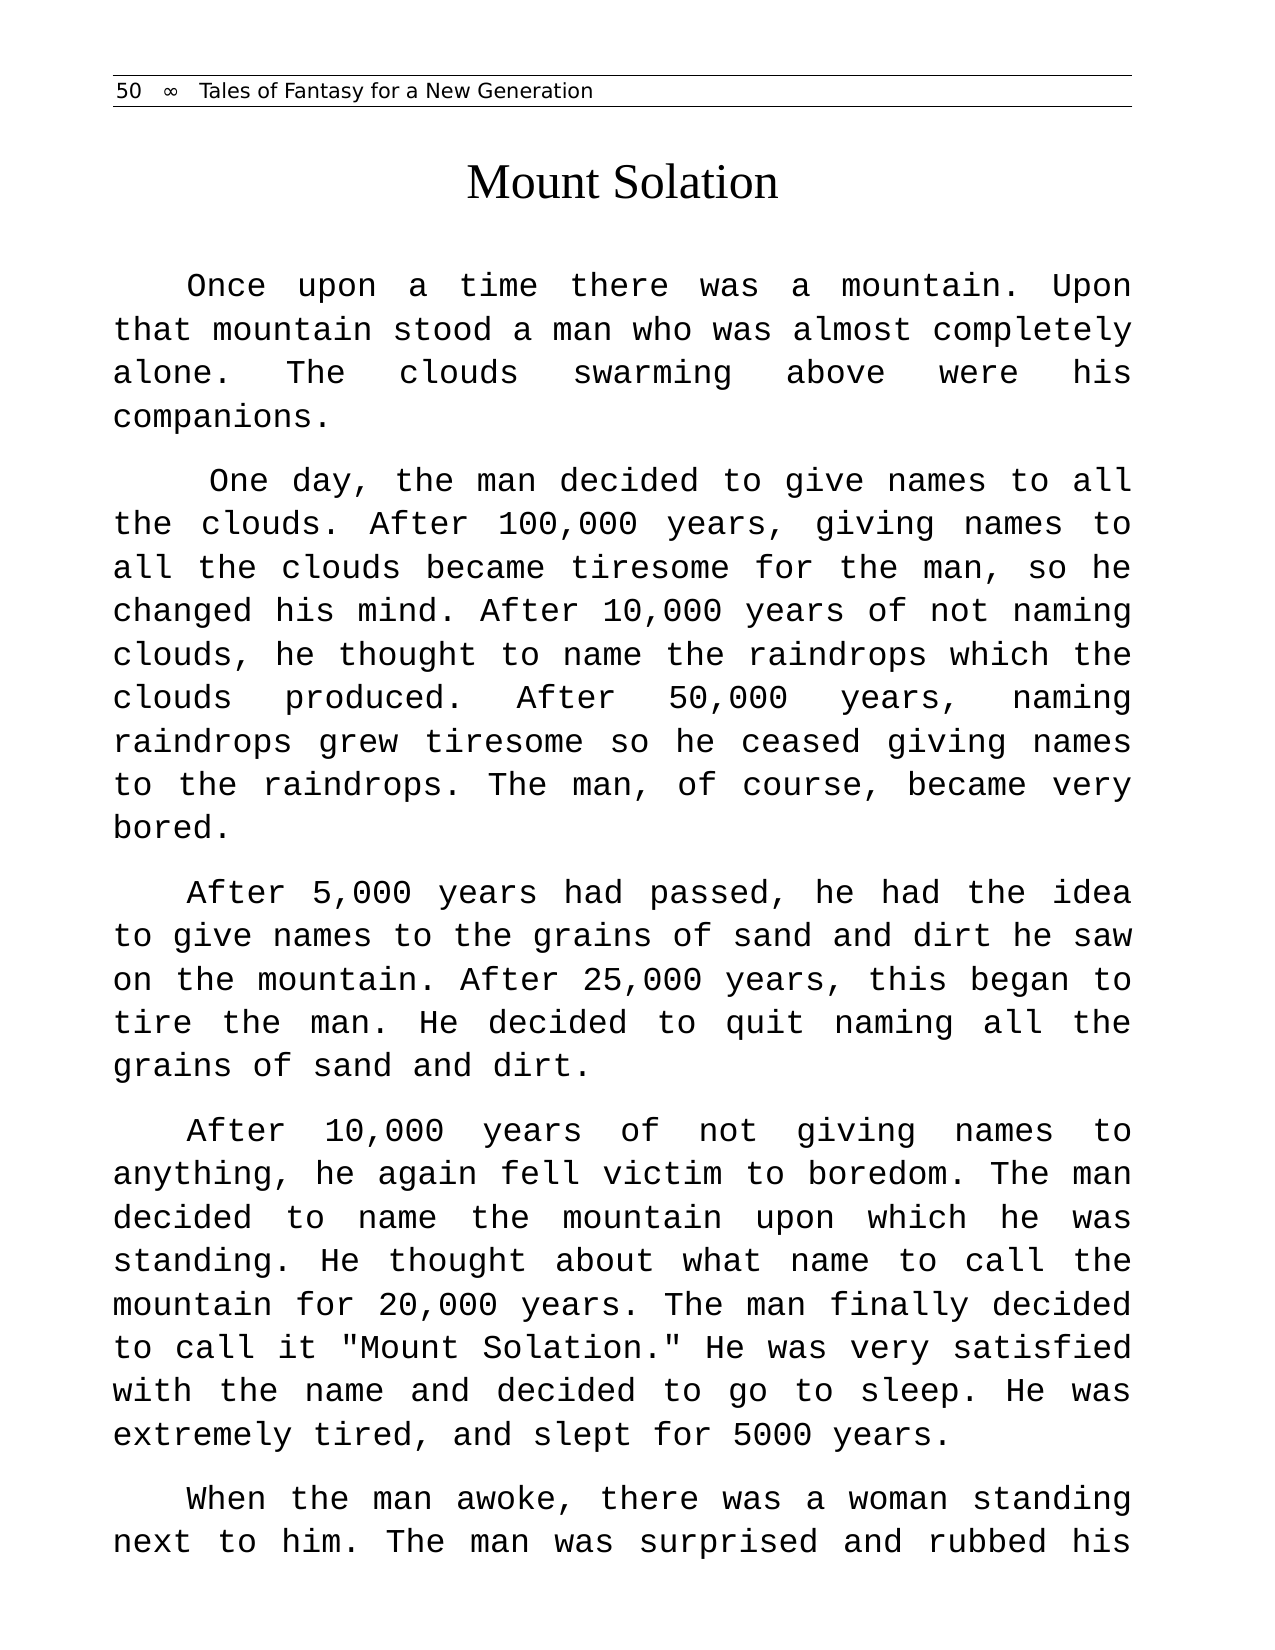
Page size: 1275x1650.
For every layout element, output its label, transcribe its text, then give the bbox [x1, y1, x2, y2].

text One day, the man decided to give names to all the clouds. After 100,000 years, giving names to all the clouds became tiresome for the man, so he changed his mind. After 10,000 years of not naming clouds, he thought to name the raindrops which the clouds produced. After 50,000 years, naming raindrops grew tiresome so he ceased giving names to the raindrops. The man, of course, became very bored. [112, 464, 1132, 849]
text After 10,000 years of not giving names to anything, he again fell victim to boredom. The man decided to name the mountain upon which he was standing. He thought about what name to call the mountain for 20,000 years. The man finally decided to call it "Mount Solation." He was very satisfied with the name and decided to go to sleep. He was extremely tired, and slept for 5000 years. [112, 1113, 1132, 1455]
text Once upon a time there was a mountain. Upon that mountain stood a man who was almost completely alone. The clouds swarming above were his companions. [112, 269, 1132, 437]
title Mount Solation [112, 152, 1132, 209]
text After 5,000 years had passed, he had the idea to give names to the grains of sand and dirt he saw on the mountain. After 25,000 years, this began to tire the man. He decided to quit naming all the grains of sand and dirt. [112, 875, 1132, 1087]
text When the man awoke, there was a woman standing next to him. The man was surprised and rubbed his [112, 1482, 1132, 1563]
